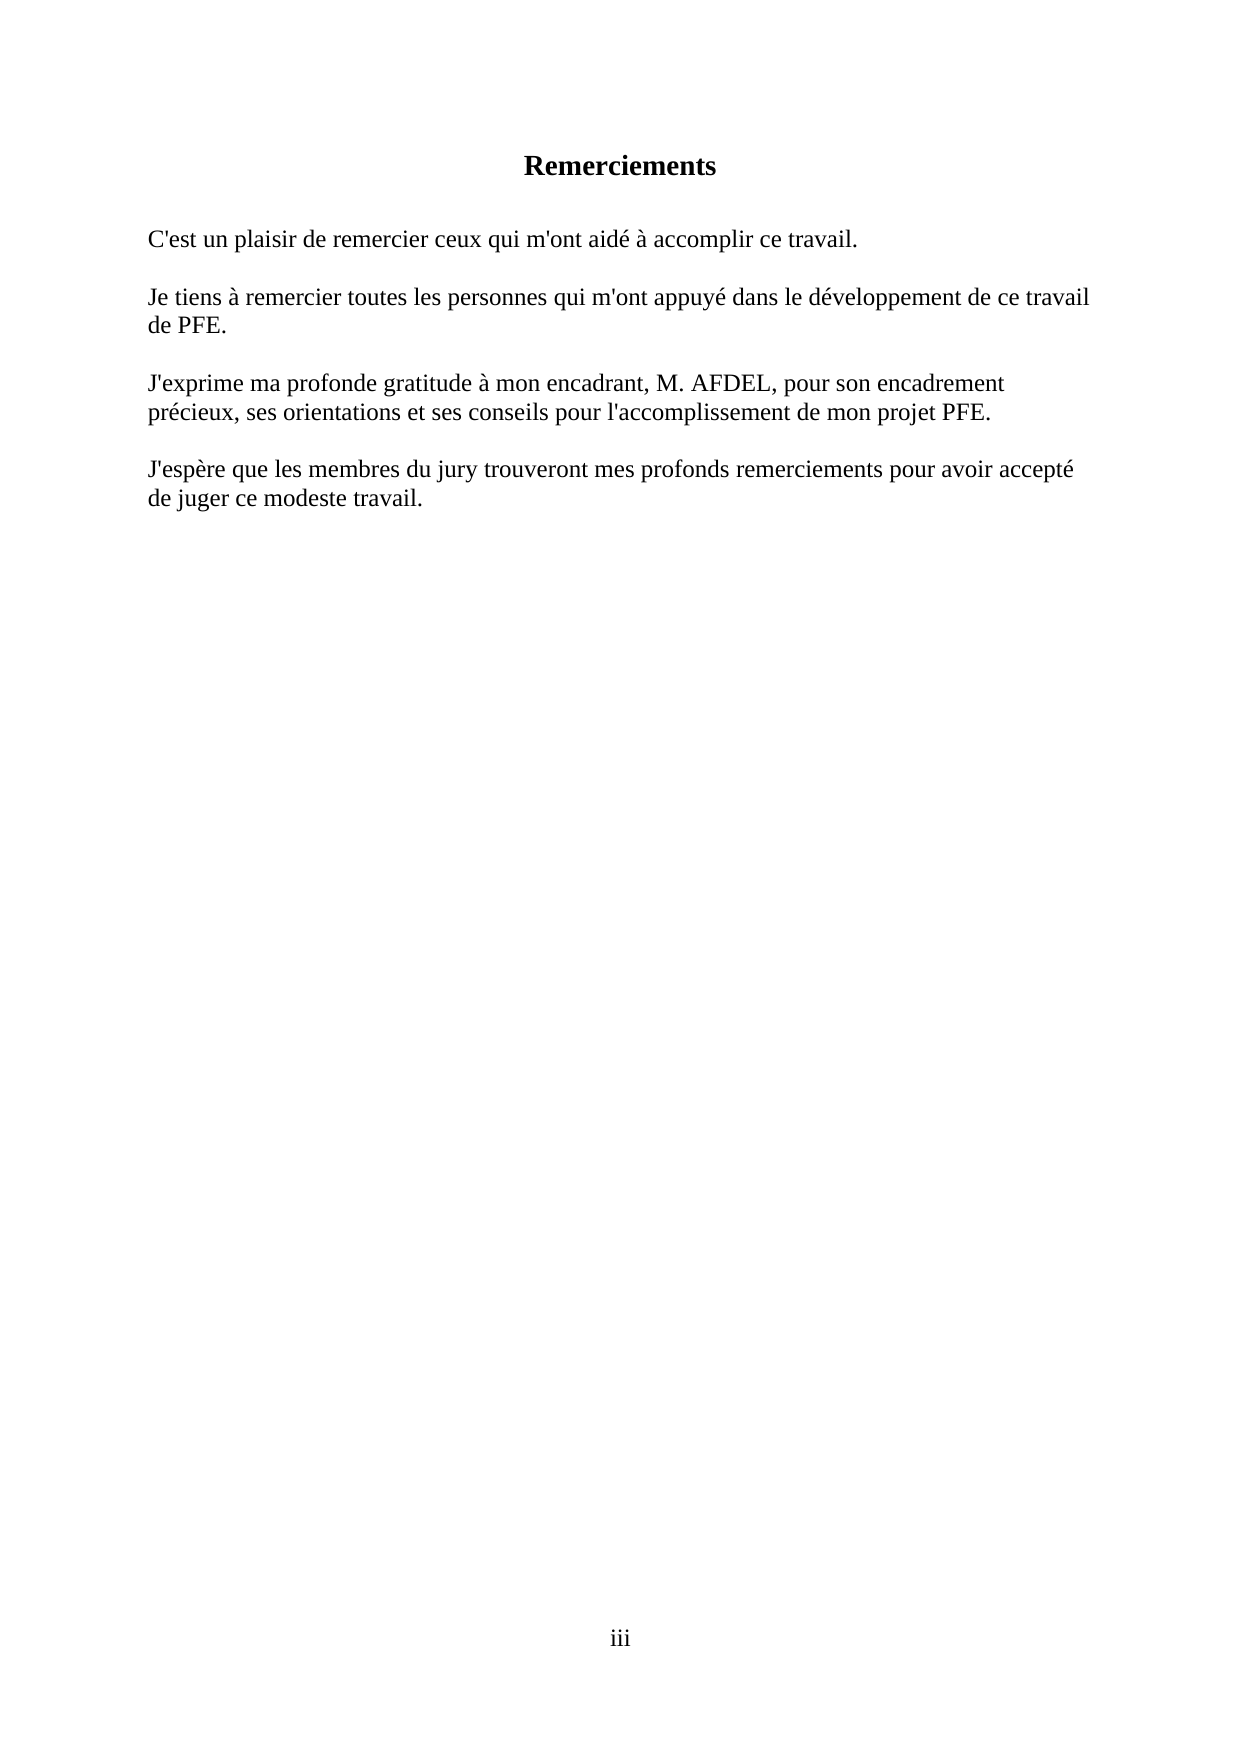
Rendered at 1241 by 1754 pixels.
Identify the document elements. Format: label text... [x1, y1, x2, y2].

text C'est un plaisir de remercier ceux qui m'ont aidé à accomplir ce travail. [148, 224, 1093, 253]
text J'exprime ma profonde gratitude à mon encadrant, M. AFDEL, pour son encadrement précieux, ses orientations et ses conseils pour l'accomplissement de mon projet PFE. [148, 368, 1093, 426]
text Je tiens à remercier toutes les personnes qui m'ont appuyé dans le développement de ce travail de PFE. [148, 282, 1093, 339]
text J'espère que les membres du jury trouveront mes profonds remerciements pour avoir accepté de juger ce modeste travail. [148, 454, 1093, 512]
subtitle Remerciements [148, 148, 1093, 181]
